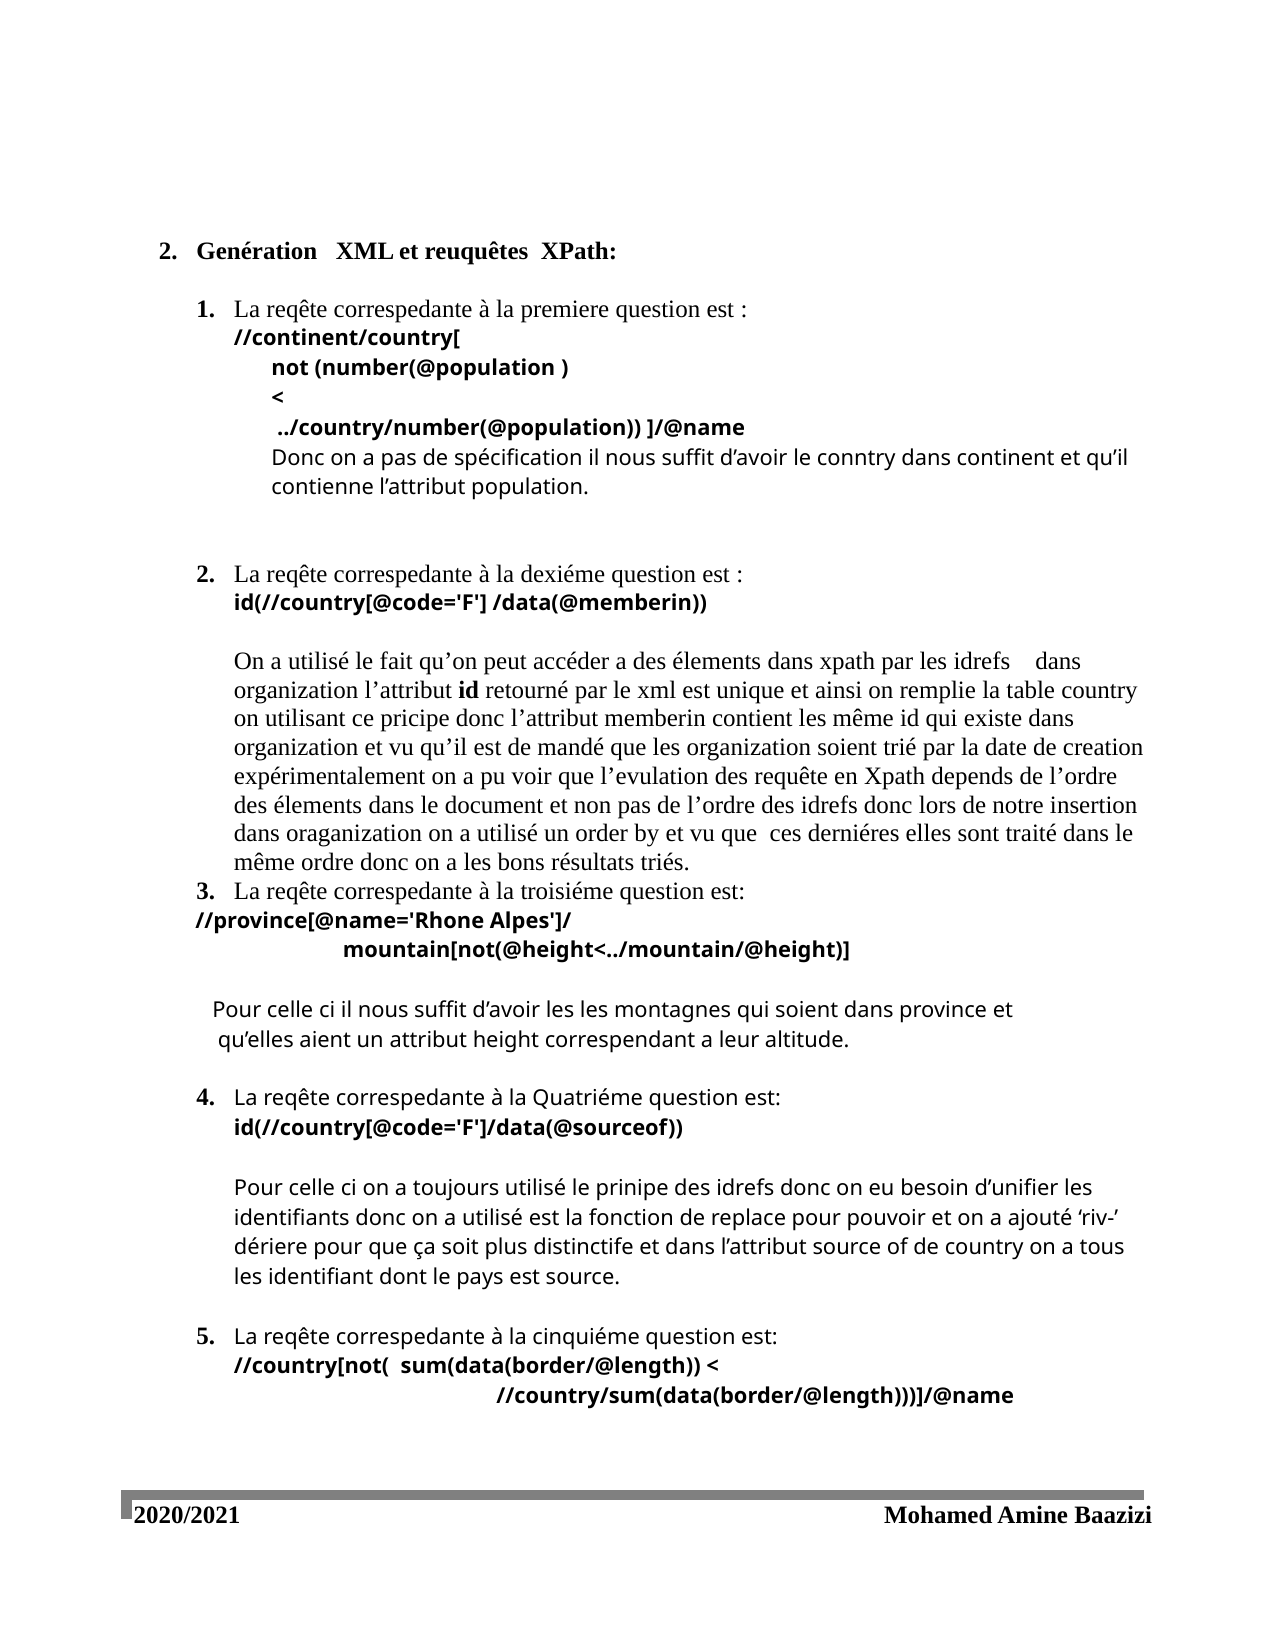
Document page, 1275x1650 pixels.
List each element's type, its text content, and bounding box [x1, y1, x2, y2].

list Pour celle ci on a toujours utilisé le prinipe des idrefs donc on eu besoin d’unifier les identifiants donc on a utilisé est la fonction de replace pour pouvoir et on a ajouté ‘riv-’ dériere pour que ça soit plus distinctife et dans l’attribut source of de country on a tous les identifiant dont le pays est source. [196, 1172, 1154, 1291]
list Donc on a pas de spécification il nous suffit d’avoir le conntry dans continent et qu’il contienne l’attribut population. [234, 442, 1154, 501]
list La reqête correspedante à la troisiéme question est: [196, 876, 1154, 905]
text //province[@name='Rhone Alpes']/ [121, 905, 1154, 934]
text Pour celle ci il nous suffit d’avoir les les montagnes qui soient dans province et qu’elles aient un attribut height correspendant a leur altitude. [121, 994, 1154, 1054]
list La reqête correspedante à la cinquiéme question est: [196, 1321, 1154, 1351]
list //country/sum(data(border/@length)))]/@name [459, 1380, 1154, 1410]
text mountain[not(@height<../mountain/@height)] [121, 934, 1154, 964]
list La reqête correspedante à la dexiéme question est : [196, 559, 1154, 587]
list La reqête correspedante à la Quatriéme question est: [196, 1082, 1154, 1112]
list ../country/number(@population)) ]/@name [234, 412, 1154, 442]
list id(//country[@code='F'] /data(@memberin)) [196, 587, 1154, 617]
list On a utilisé le fait qu’on peut accéder a des élements dans xpath par les idrefs dans organization l’attribut id retourné par le xml est unique et ainsi on remplie la table country on utilisant ce pricipe donc l’attribut memberin contient les même id qui existe dans organization et vu qu’il est de mandé que les organization soient trié par la date de creation expérimentalement on a pu voir que l’evulation des requête en Xpath depends de l’ordre des élements dans le document et non pas de l’ordre des idrefs donc lors de notre insertion dans oraganization on a utilisé un order by et vu que ces derniéres elles sont traité dans le même ordre donc on a les bons résultats triés. [196, 646, 1154, 876]
list < [234, 382, 1154, 412]
list La reqête correspedante à la premiere question est : [196, 294, 1154, 322]
list not (number(@population ) [234, 352, 1154, 382]
list Genération XML et reuquêtes XPath: [159, 236, 1154, 265]
list //country[not( sum(data(border/@length)) < [196, 1351, 1154, 1380]
list //continent/country[ [196, 322, 1154, 352]
list id(//country[@code='F']/data(@sourceof)) [196, 1112, 1154, 1142]
